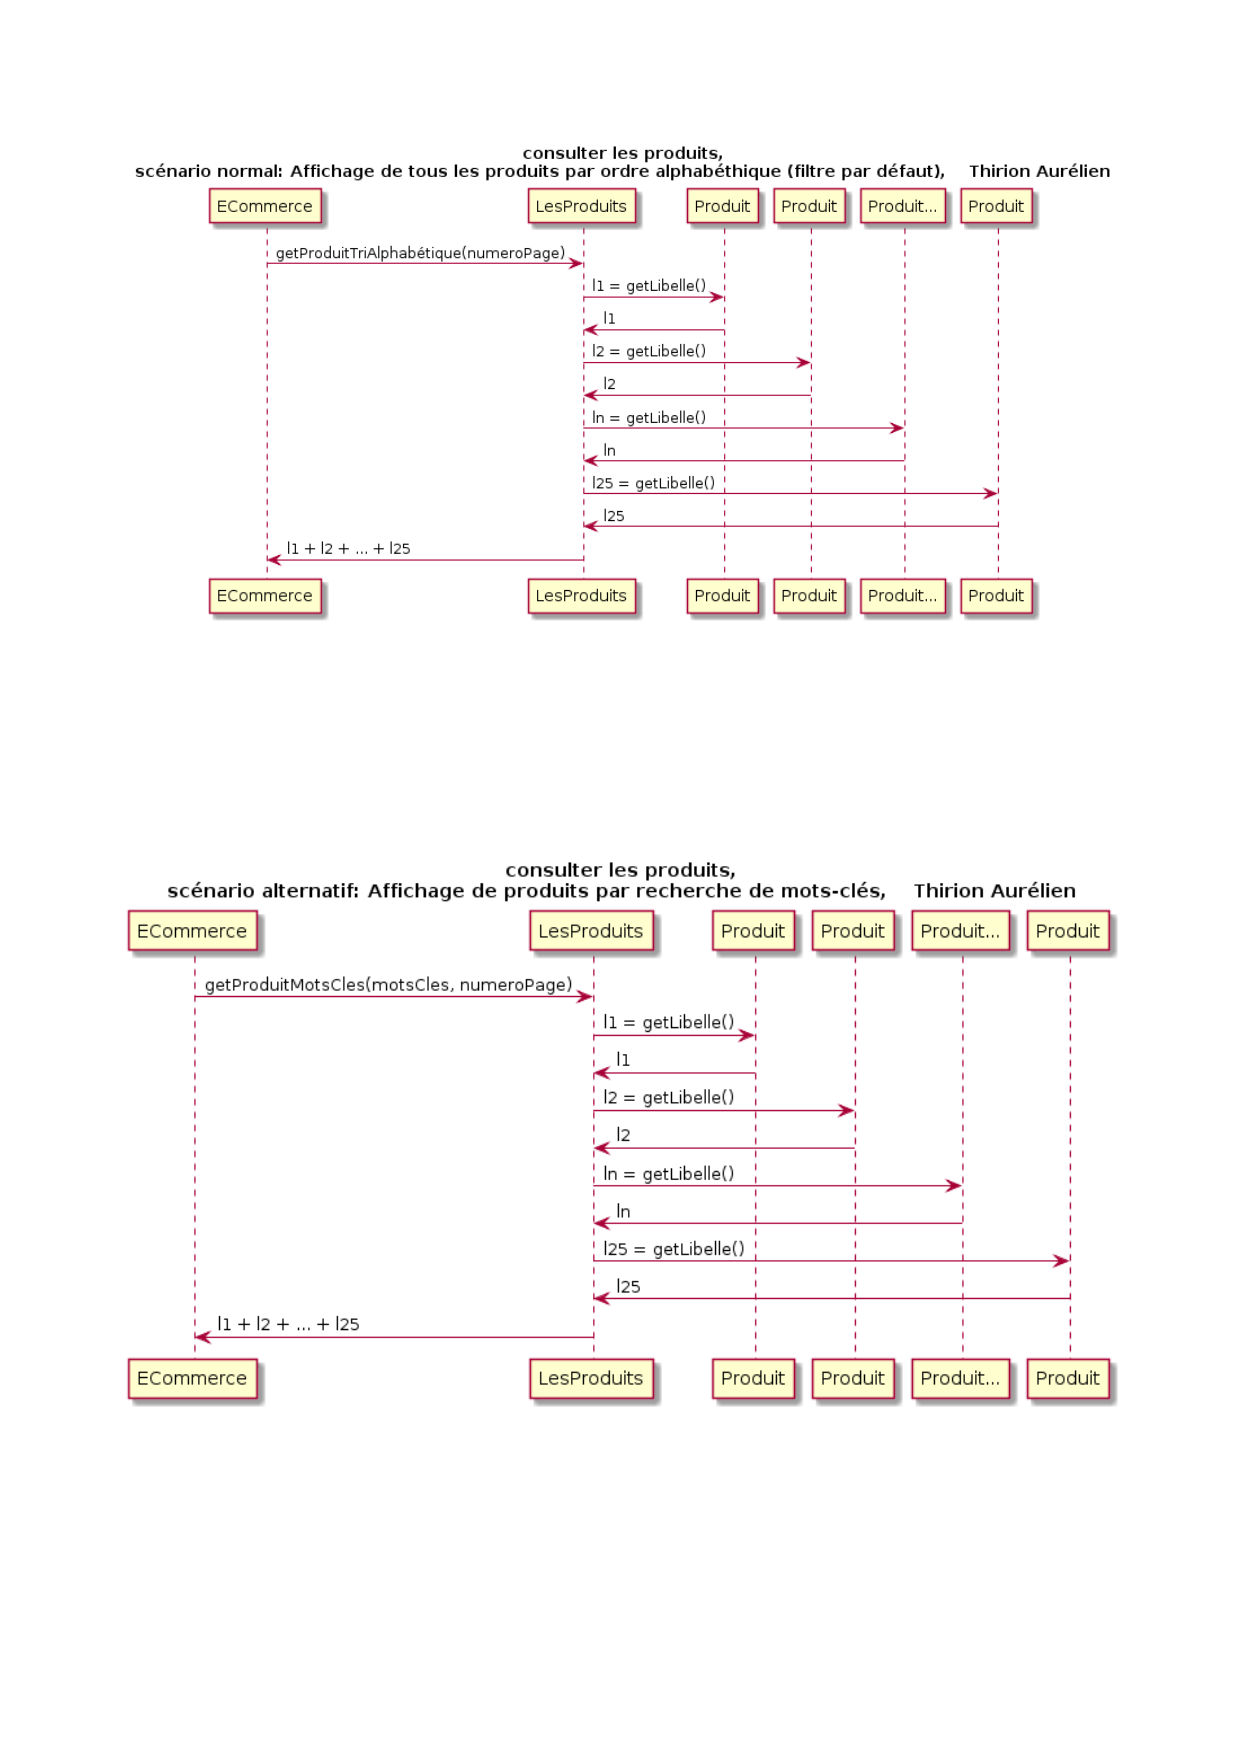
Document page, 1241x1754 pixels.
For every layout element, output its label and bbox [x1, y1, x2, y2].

picture [118, 847, 1123, 1412]
picture [118, 133, 1123, 625]
